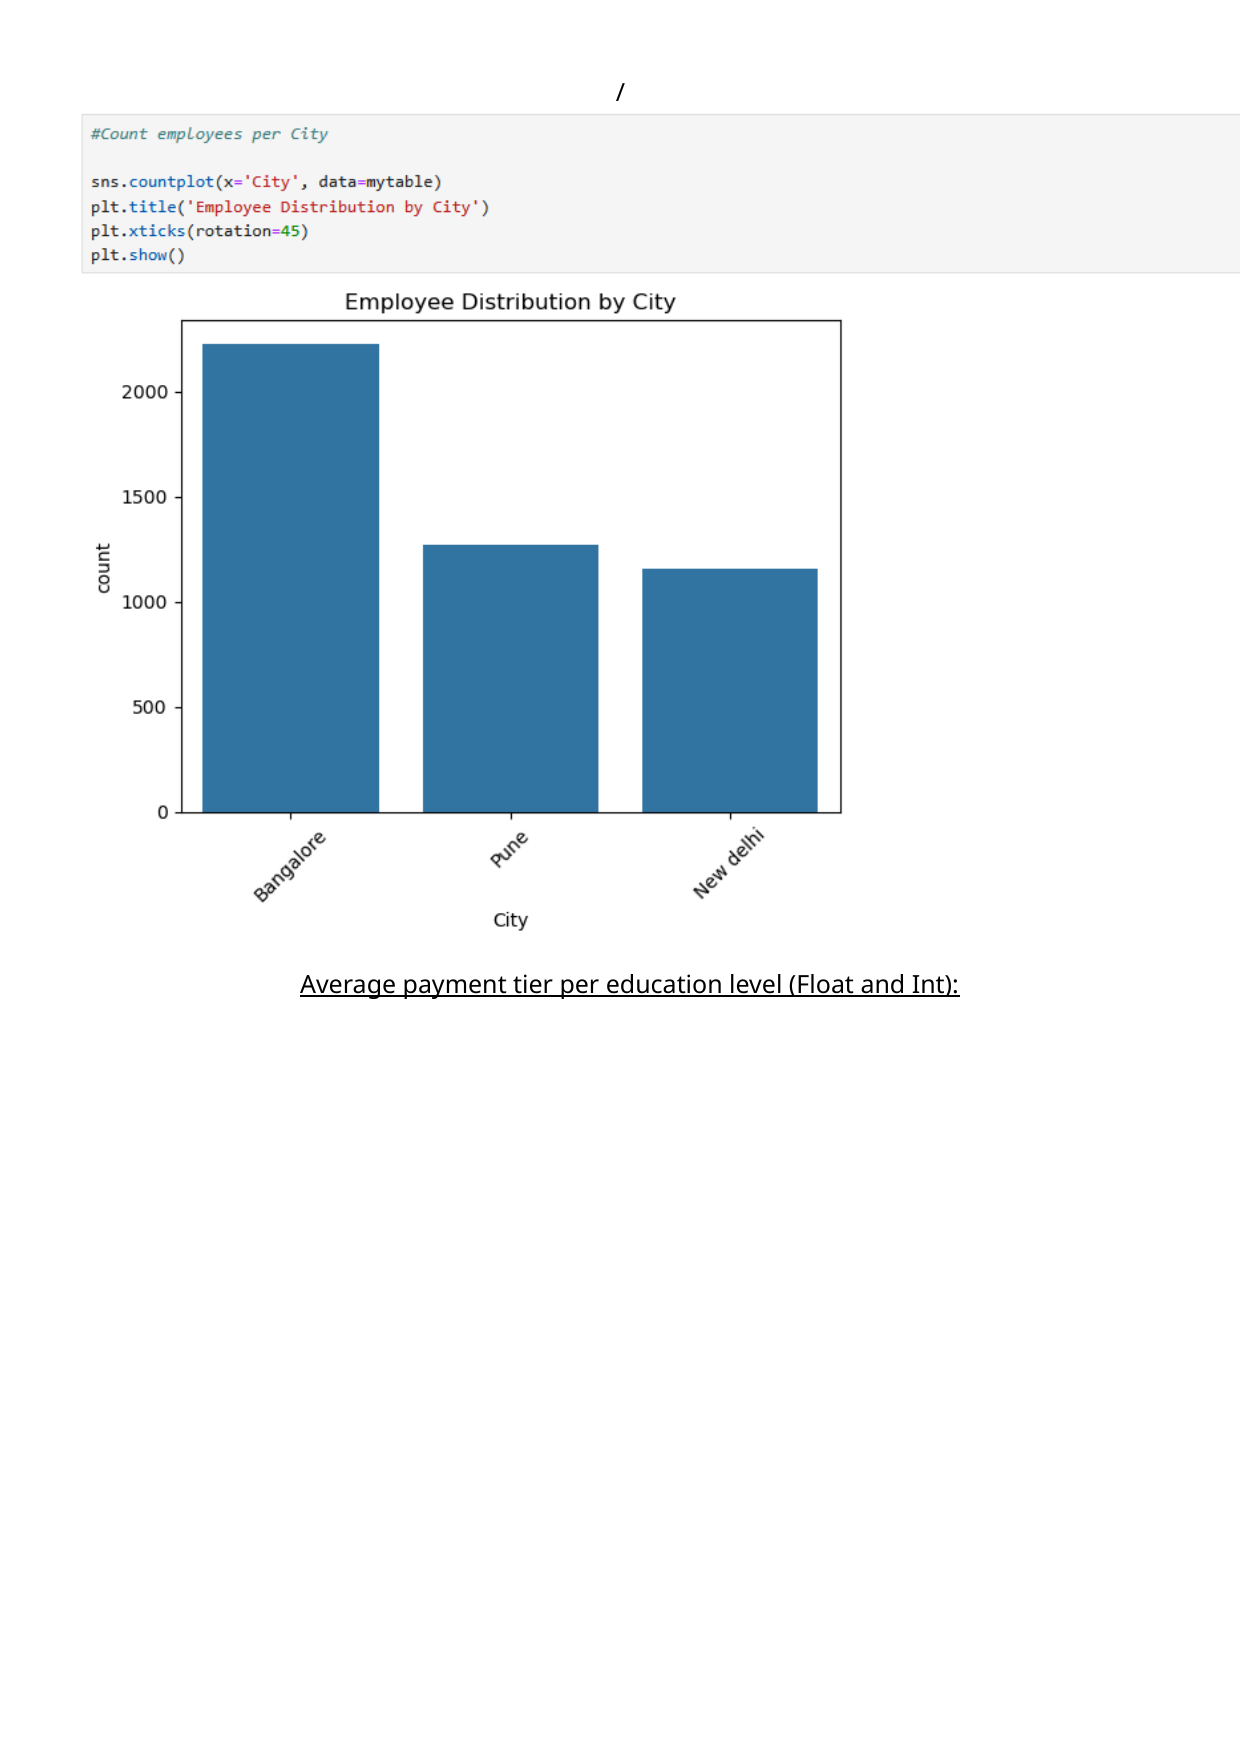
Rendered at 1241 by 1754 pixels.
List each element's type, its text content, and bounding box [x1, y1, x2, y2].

text Average payment tier per education level (Float and Int): [225, 966, 1165, 1001]
text / [75, 75, 1165, 111]
